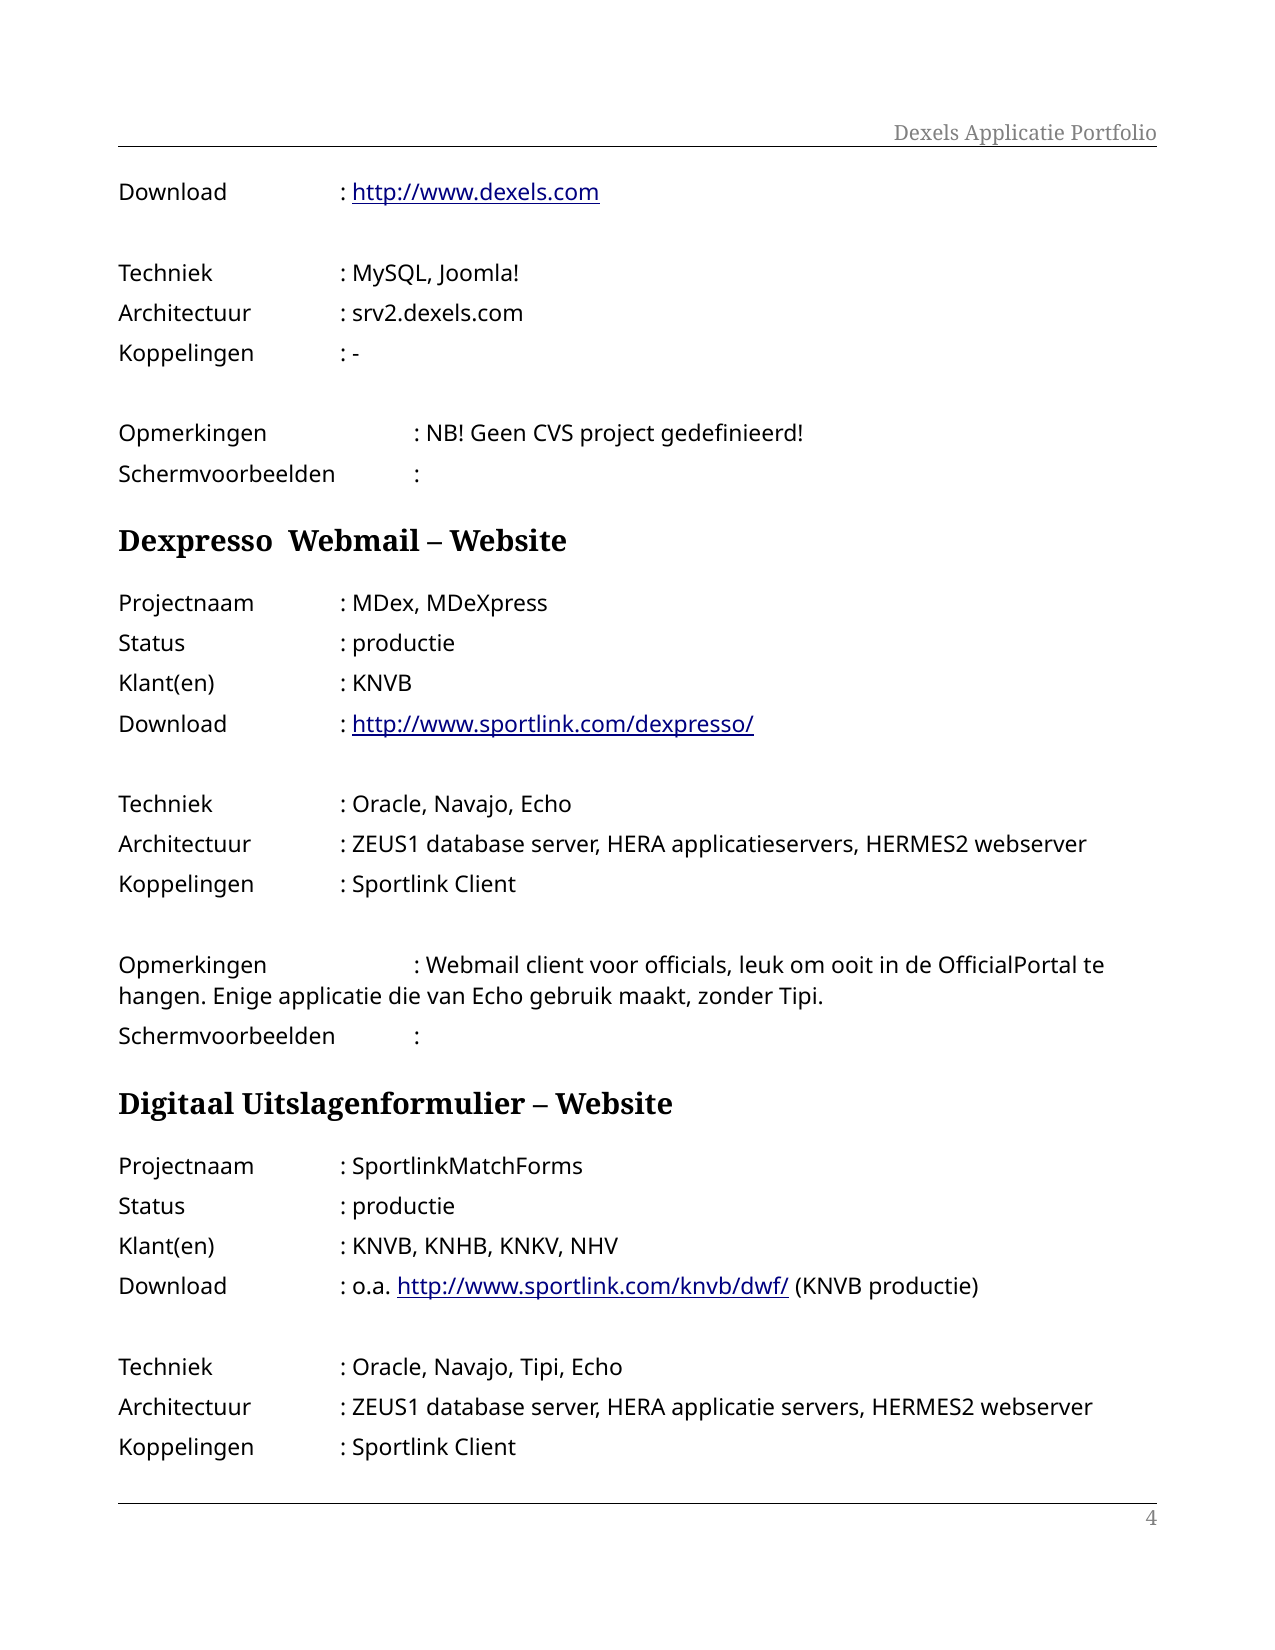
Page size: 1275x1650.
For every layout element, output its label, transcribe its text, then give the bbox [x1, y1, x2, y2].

text Klant(en) : KNVB, KNHB, KNKV, NHV [118, 1230, 1157, 1261]
text Architectuur : ZEUS1 database server, HERA applicatie servers, HERMES2 webserver [118, 1391, 1157, 1422]
text Techniek : MySQL, Joomla! [118, 257, 1157, 288]
text Opmerkingen : Webmail client voor officials, leuk om ooit in de OfficialPortal te hangen. Enige applicatie die van Echo gebruik maakt, zonder Tipi. [118, 949, 1157, 1011]
text Techniek : Oracle, Navajo, Echo [118, 788, 1157, 819]
text Projectnaam : MDex, MDeXpress [118, 587, 1157, 618]
text Koppelingen : Sportlink Client [118, 868, 1157, 900]
text Download : http://www.dexels.com [118, 176, 1157, 207]
subtitle Dexpresso Webmail – Website [118, 520, 1157, 560]
text Koppelingen : - [118, 337, 1157, 368]
text Architectuur : srv2.dexels.com [118, 297, 1157, 328]
text Klant(en) : KNVB [118, 667, 1157, 699]
text Opmerkingen : NB! Geen CVS project gedefinieerd! [118, 417, 1157, 449]
text Techniek : Oracle, Navajo, Tipi, Echo [118, 1351, 1157, 1382]
text Schermvoorbeelden : [118, 458, 1157, 489]
text Download : http://www.sportlink.com/dexpresso/ [118, 708, 1157, 739]
text Architectuur : ZEUS1 database server, HERA applicatieservers, HERMES2 webserver [118, 828, 1157, 859]
text Koppelingen : Sportlink Client [118, 1431, 1157, 1462]
text Download : o.a. http://www.sportlink.com/knvb/dwf/ (KNVB productie) [118, 1270, 1157, 1302]
text Status : productie [118, 1190, 1157, 1221]
text Status : productie [118, 627, 1157, 658]
text Schermvoorbeelden : [118, 1020, 1157, 1052]
subtitle Digitaal Uitslagenformulier – Website [118, 1083, 1157, 1123]
text Projectnaam : SportlinkMatchForms [118, 1150, 1157, 1181]
